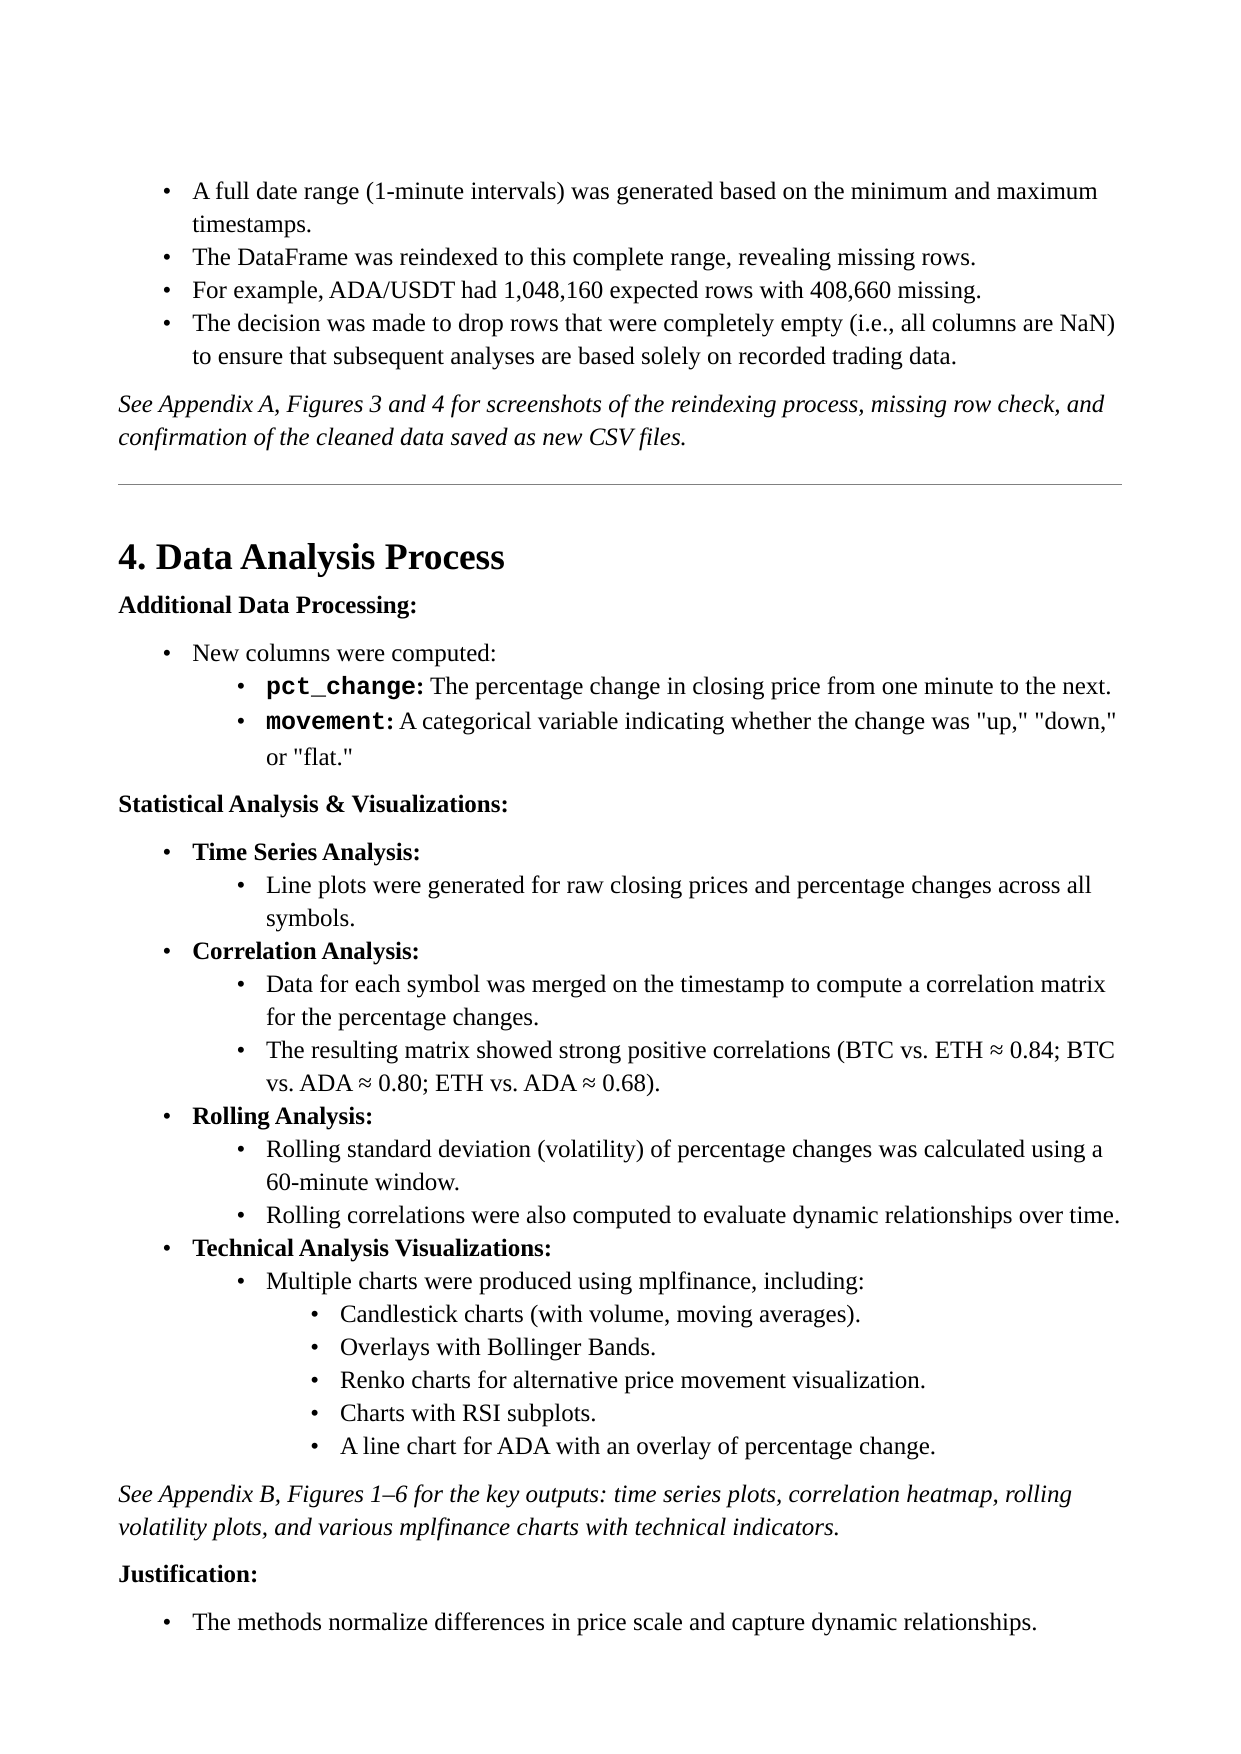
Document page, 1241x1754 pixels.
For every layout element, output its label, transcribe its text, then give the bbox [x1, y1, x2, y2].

list For example, ADA/USDT had 1,048,160 expected rows with 408,660 missing. [162, 275, 1122, 304]
list Rolling standard deviation (volatility) of percentage changes was calculated using a 60-minute window. [236, 1134, 1122, 1196]
list Charts with RSI subplots. [310, 1398, 1122, 1427]
list Renko charts for alternative price movement visualization. [310, 1365, 1122, 1394]
list Overlays with Bollinger Bands. [310, 1332, 1122, 1361]
list New columns were computed: [162, 638, 1122, 667]
text See Appendix A, Figures 3 and 4 for screenshots of the reindexing process, missing row check, and confirmation of the cleaned data saved as new CSV files. [118, 389, 1122, 451]
text Statistical Analysis & Visualizations: [118, 789, 1122, 818]
list movement: A categorical variable indicating whether the change was "up," "down," or "flat." [236, 706, 1122, 770]
list Technical Analysis Visualizations: [162, 1233, 1122, 1262]
text Justification: [118, 1559, 1122, 1588]
text Additional Data Processing: [118, 590, 1122, 619]
subtitle 4. Data Analysis Process [118, 535, 1122, 578]
list A full date range (1-minute intervals) was generated based on the minimum and maximum timestamps. [162, 176, 1122, 238]
list Correlation Analysis: [162, 936, 1122, 964]
list The decision was made to drop rows that were completely empty (i.e., all columns are NaN) to ensure that subsequent analyses are based solely on recorded trading data. [162, 308, 1122, 370]
list Rolling Analysis: [162, 1101, 1122, 1130]
list Time Series Analysis: [162, 837, 1122, 866]
list pct_change: The percentage change in closing price from one minute to the next. [236, 671, 1122, 702]
list The DataFrame was reindexed to this complete range, revealing missing rows. [162, 242, 1122, 271]
list The resulting matrix showed strong positive correlations (BTC vs. ETH ≈ 0.84; BTC vs. ADA ≈ 0.80; ETH vs. ADA ≈ 0.68). [236, 1035, 1122, 1097]
list Data for each symbol was merged on the timestamp to compute a correlation matrix for the percentage changes. [236, 969, 1122, 1031]
list Line plots were generated for raw closing prices and percentage changes across all symbols. [236, 870, 1122, 932]
list Rolling correlations were also computed to evaluate dynamic relationships over time. [236, 1200, 1122, 1229]
text See Appendix B, Figures 1–6 for the key outputs: time series plots, correlation heatmap, rolling volatility plots, and various mplfinance charts with technical indicators. [118, 1479, 1122, 1541]
list Multiple charts were produced using mplfinance, including: [236, 1266, 1122, 1295]
list A line chart for ADA with an overlay of percentage change. [310, 1431, 1122, 1460]
list The methods normalize differences in price scale and capture dynamic relationships. [162, 1607, 1122, 1636]
list Candlestick charts (with volume, moving averages). [310, 1299, 1122, 1328]
